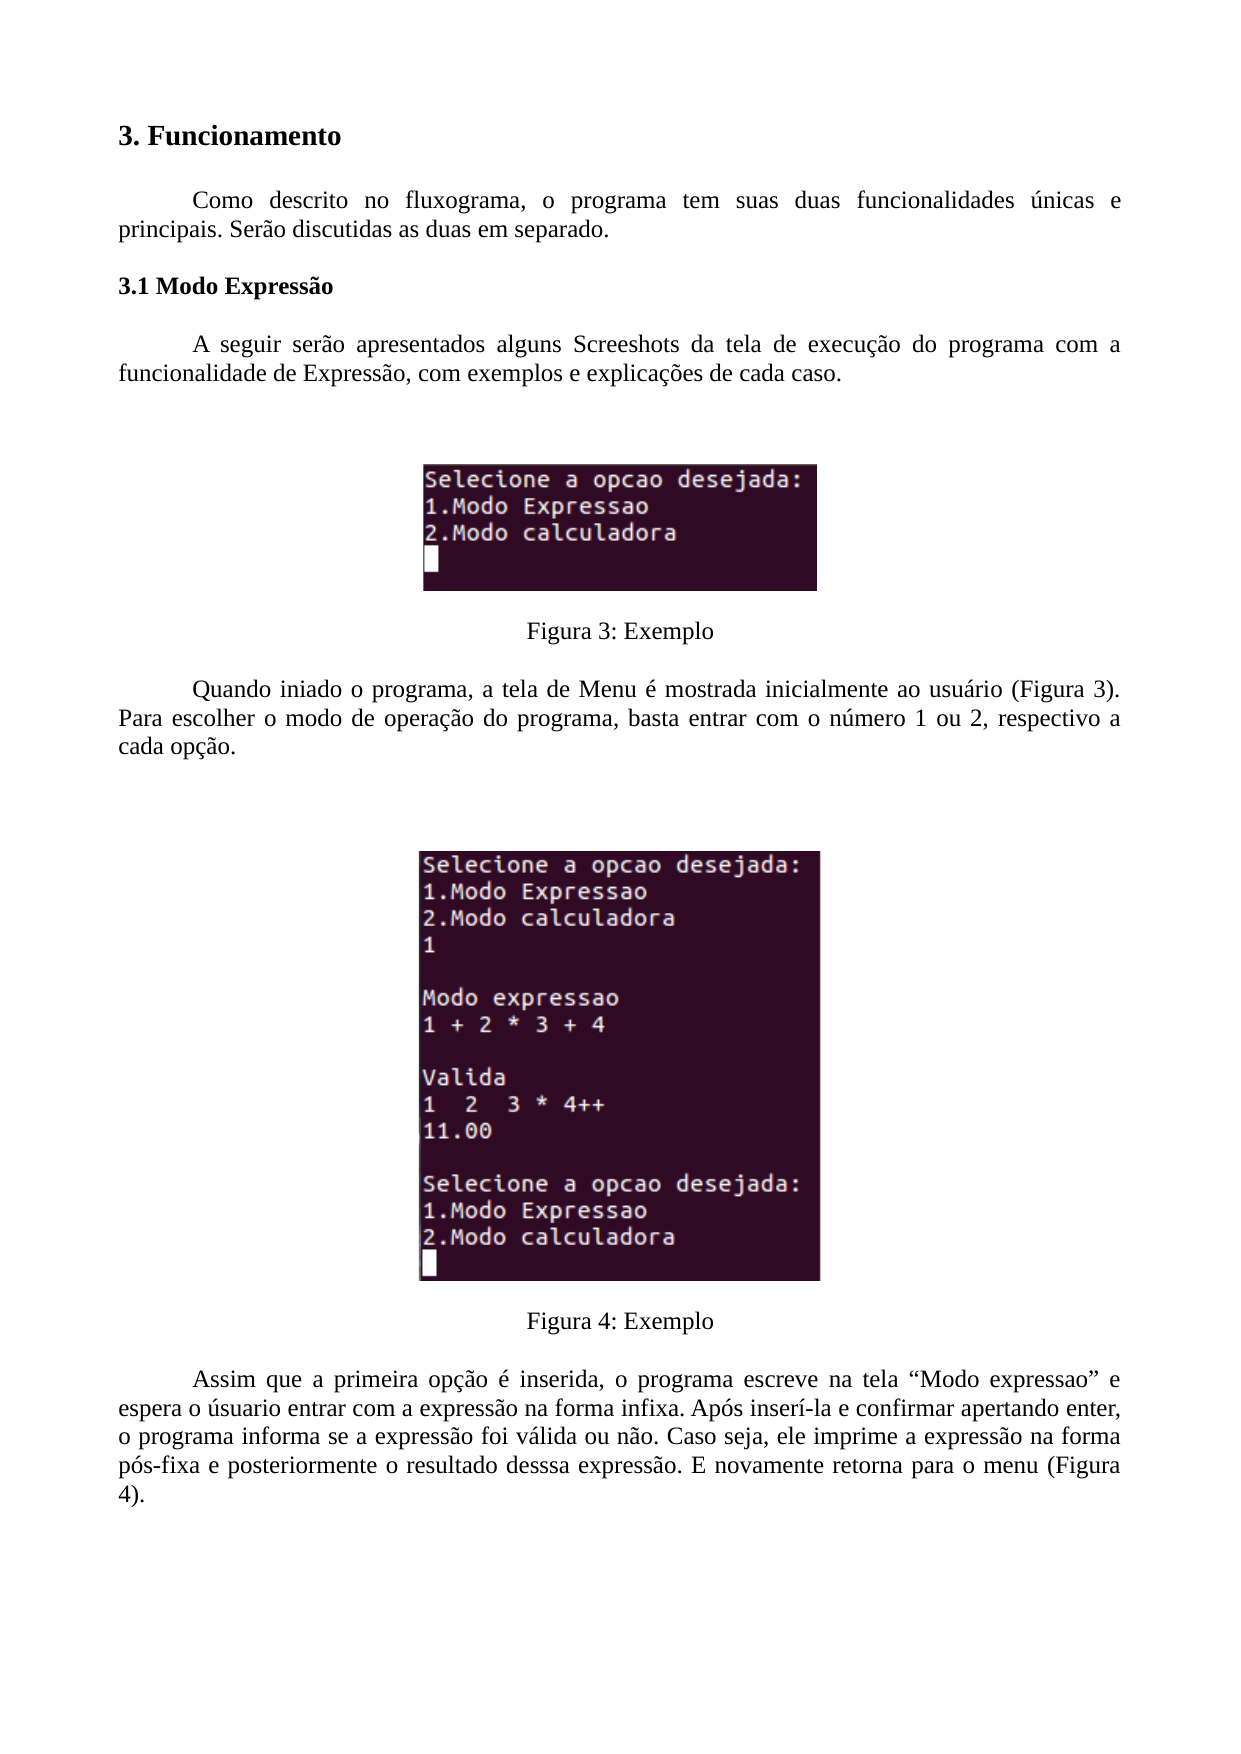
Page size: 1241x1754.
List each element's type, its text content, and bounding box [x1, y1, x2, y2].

text Como descrito no fluxograma, o programa tem suas duas funcionalidades únicas e principais. Serão discutidas as duas em separado. [118, 185, 1122, 243]
text A seguir serão apresentados alguns Screeshots da tela de execução do programa com a funcionalidade de Expressão, com exemplos e explicações de cada caso. [118, 329, 1122, 386]
text 3. Funcionamento [118, 118, 1122, 152]
text 3.1 Modo Expressão [118, 271, 1122, 300]
text Figura 4: Exemplo [118, 1306, 1122, 1335]
picture [423, 464, 817, 591]
picture [418, 851, 822, 1281]
text Figura 3: Exemplo [118, 616, 1122, 645]
text Quando iniado o programa, a tela de Menu é mostrada inicialmente ao usuário (Figura 3). Para escolher o modo de operação do programa, basta entrar com o número 1 ou 2, respectivo a cada opção. [118, 674, 1122, 760]
text Assim que a primeira opção é inserida, o programa escreve na tela “Modo expressao” e espera o úsuario entrar com a expressão na forma infixa. Após inserí-la e confirmar apertando enter, o programa informa se a expressão foi válida ou não. Caso seja, ele imprime a expressão na forma pós-fixa e posteriormente o resultado desssa expressão. E novamente retorna para o menu (Figura 4). [118, 1364, 1122, 1508]
